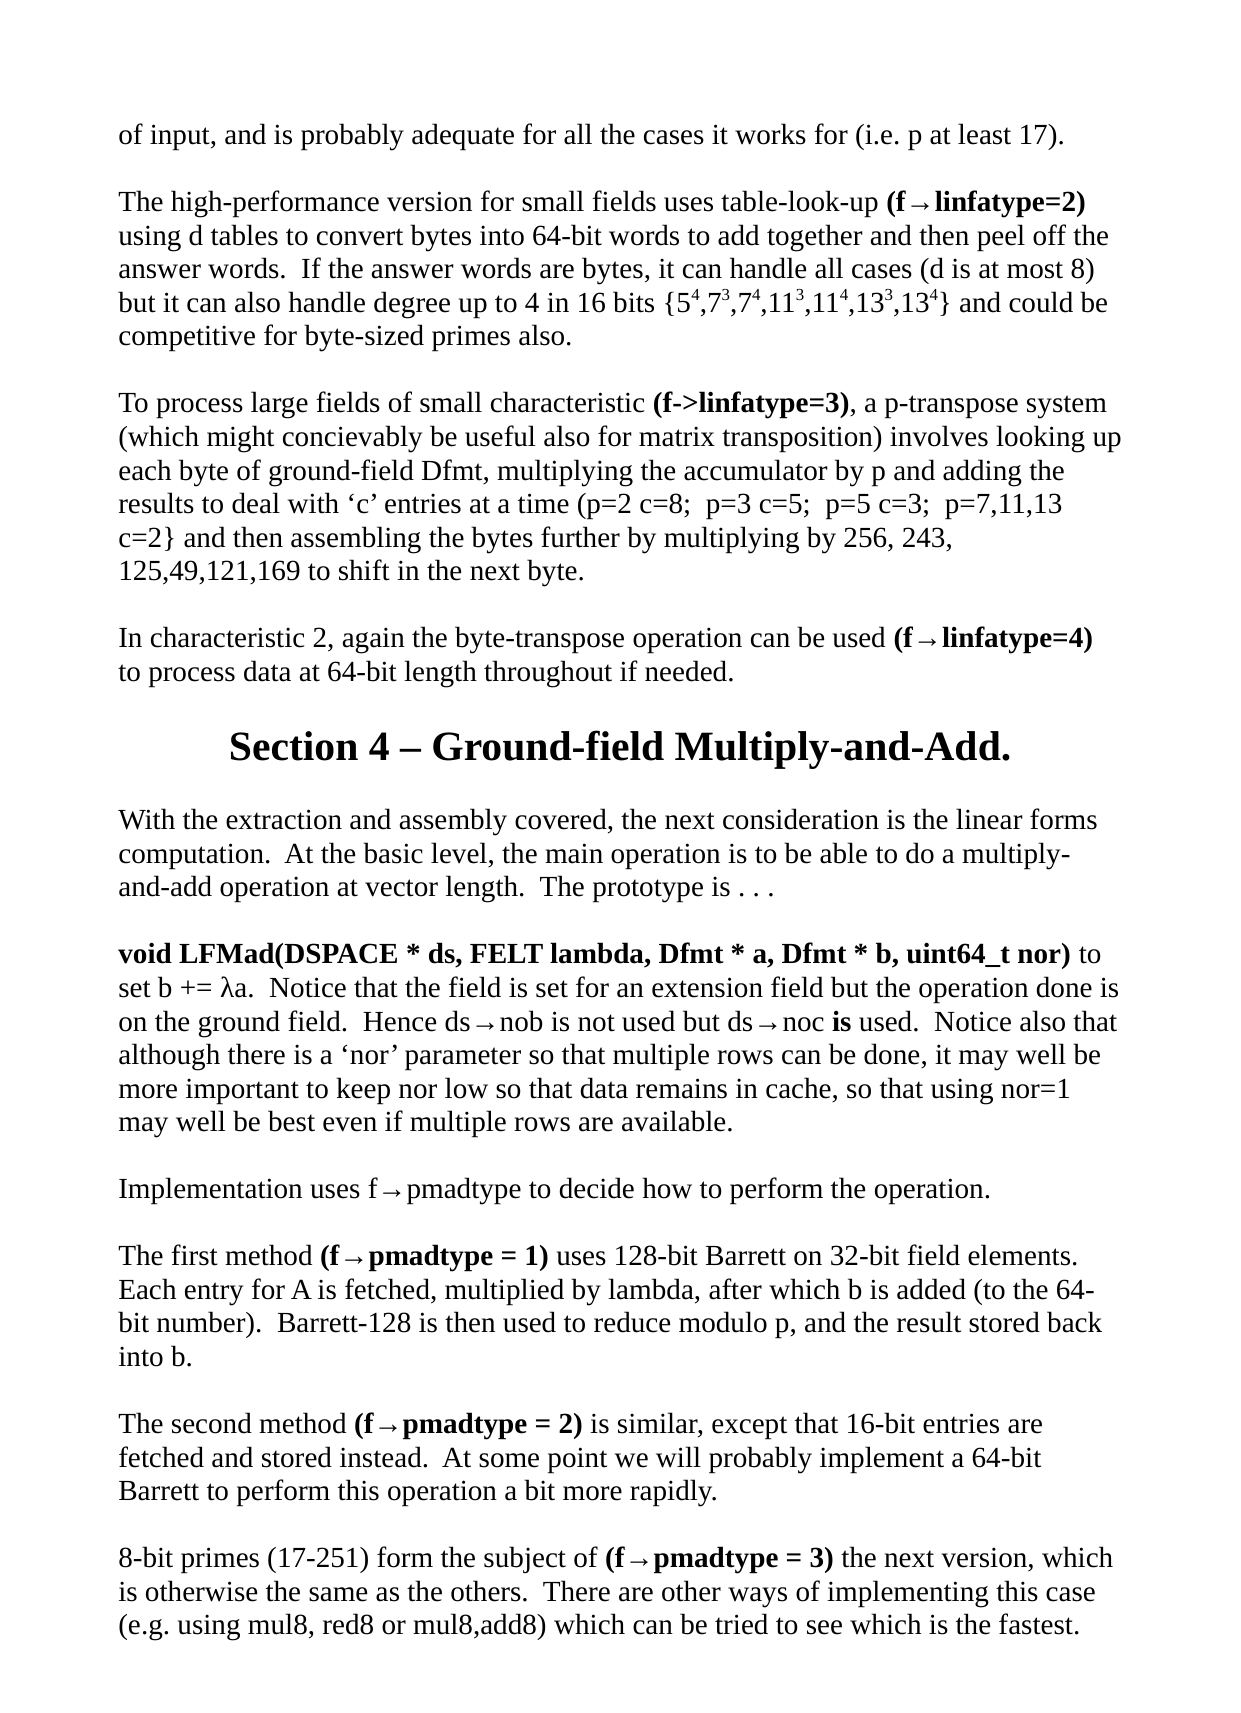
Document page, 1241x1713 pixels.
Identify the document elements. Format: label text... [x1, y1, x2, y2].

text The first method (f→pmadtype = 1) uses 128-bit Barrett on 32-bit field elements. Each entry for A is fetched, multiplied by lambda, after which b is added (to the 64-bit number). Barrett-128 is then used to reduce modulo p, and the result stored back into b. [118, 1238, 1122, 1373]
text With the extraction and assembly covered, the next consideration is the linear forms computation. At the basic level, the main operation is to be able to do a multiply-and-add operation at vector length. The prototype is . . . [118, 802, 1122, 903]
text In characteristic 2, again the byte-transpose operation can be used (f→linfatype=4) to process data at 64-bit length throughout if needed. [118, 620, 1122, 687]
text 8-bit primes (17-251) form the subject of (f→pmadtype = 3) the next version, which is otherwise the same as the others. There are other ways of implementing this case (e.g. using mul8, red8 or mul8,add8) which can be tried to see which is the fastest. [118, 1540, 1122, 1641]
text The second method (f→pmadtype = 2) is similar, except that 16-bit entries are fetched and stored instead. At some point we will probably implement a 64-bit Barrett to perform this operation a bit more rapidly. [118, 1406, 1122, 1507]
text Implementation uses f→pmadtype to decide how to perform the operation. [118, 1171, 1122, 1205]
text of input, and is probably adequate for all the cases it works for (i.e. p at least 17). [118, 117, 1122, 151]
text void LFMad(DSPACE * ds, FELT lambda, Dfmt * a, Dfmt * b, uint64_t nor) to set b += λa. Notice that the field is set for an extension field but the operation done is on the ground field. Hence ds→nob is not used but ds→noc is used. Notice also that although there is a ‘nor’ parameter so that multiple rows can be done, it may well be more important to keep nor low so that data remains in cache, so that using nor=1 may well be best even if multiple rows are available. [118, 937, 1122, 1138]
text Section 4 – Ground-field Multiply-and-Add. [118, 721, 1122, 769]
text To process large fields of small characteristic (f->linfatype=3), a p-transpose system (which might concievably be useful also for matrix transposition) involves looking up each byte of ground-field Dfmt, multiplying the accumulator by p and adding the results to deal with ‘c’ entries at a time (p=2 c=8; p=3 c=5; p=5 c=3; p=7,11,13 c=2} and then assembling the bytes further by multiplying by 256, 243, 125,49,121,169 to shift in the next byte. [118, 386, 1122, 587]
text The high-performance version for small fields uses table-look-up (f→linfatype=2) using d tables to convert bytes into 64-bit words to add together and then peel off the answer words. If the answer words are bytes, it can handle all cases (d is at most 8) but it can also handle degree up to 4 in 16 bits {54,73,74,113,114,133,134} and could be competitive for byte-sized primes also. [118, 184, 1122, 352]
